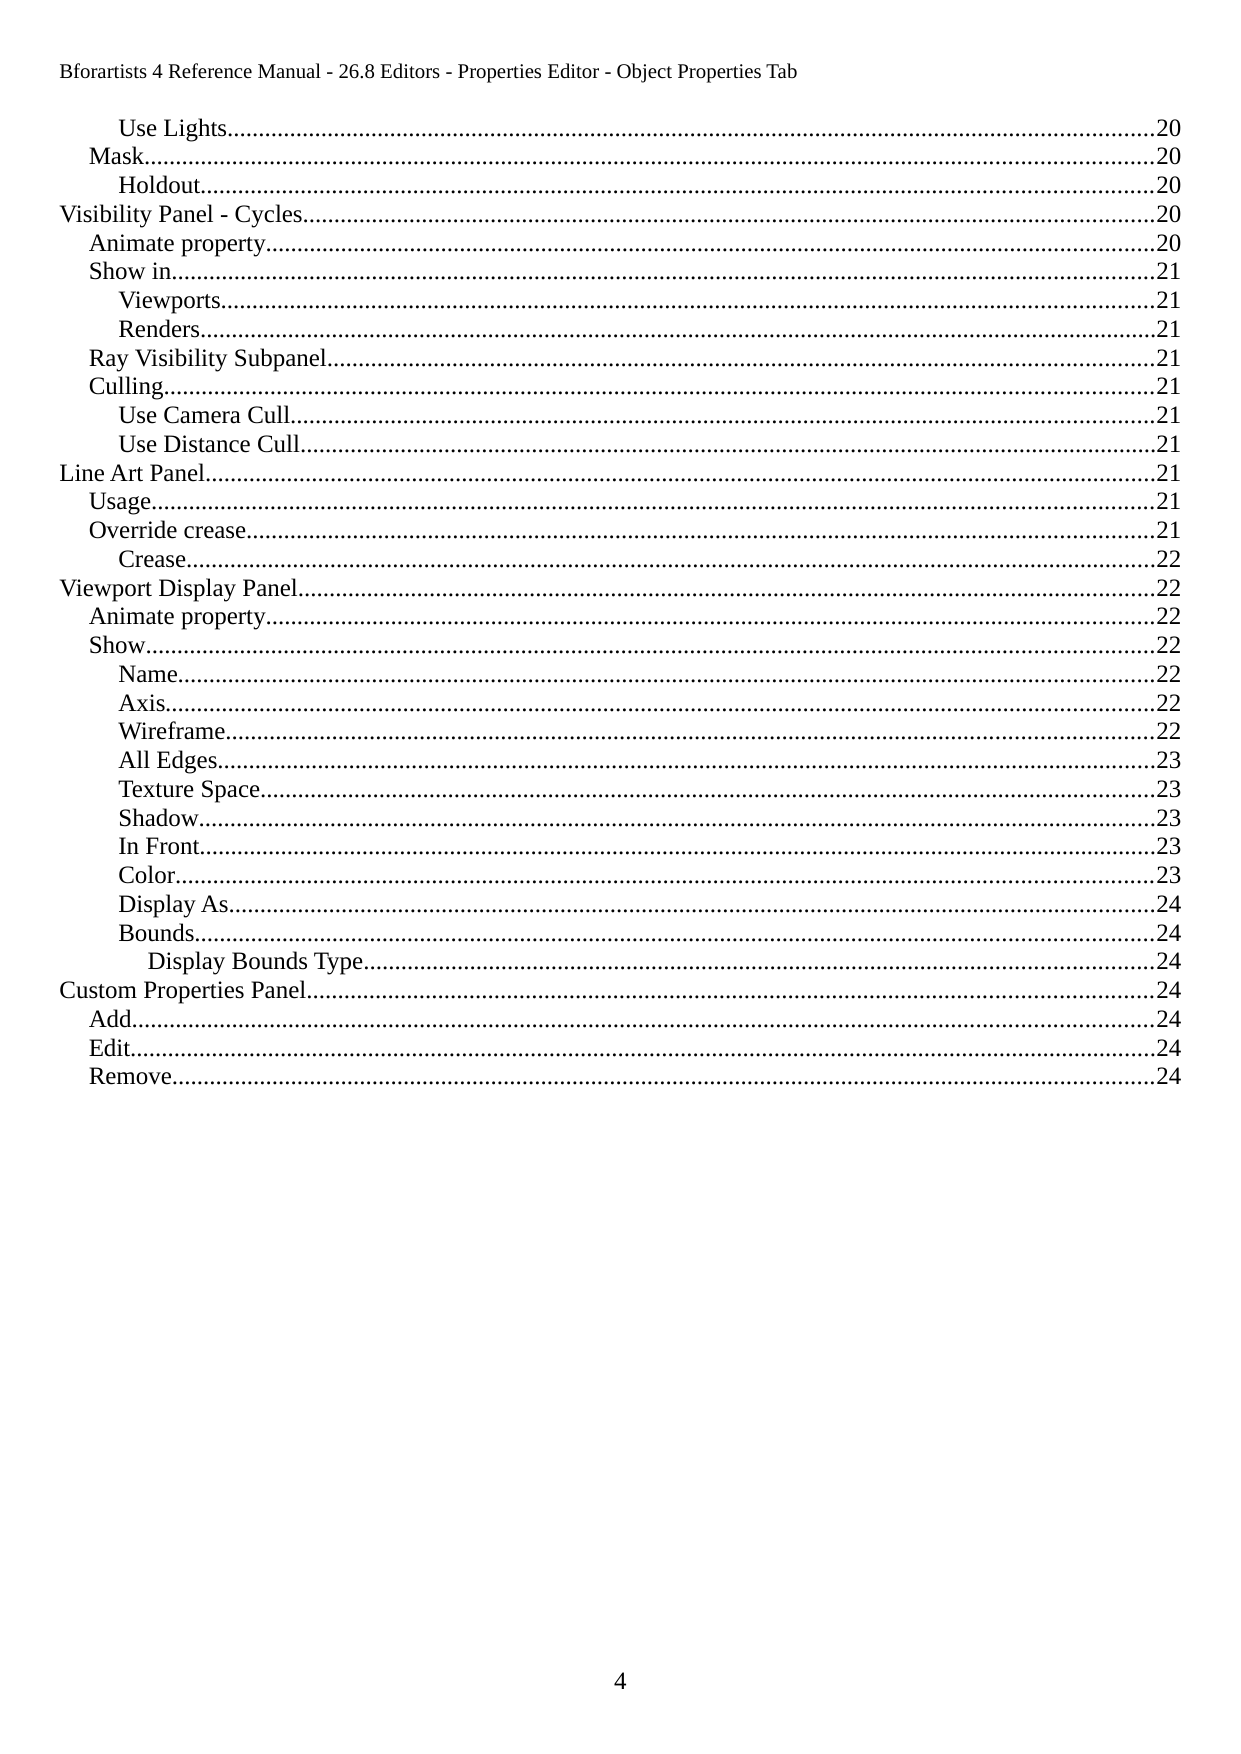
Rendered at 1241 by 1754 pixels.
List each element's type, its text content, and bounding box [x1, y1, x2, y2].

text Culling 21 [88, 371, 1181, 400]
text Renders 21 [118, 314, 1181, 343]
text Viewports 21 [118, 285, 1181, 314]
text Add 24 [88, 1004, 1181, 1033]
text Remove 24 [88, 1061, 1181, 1090]
text Use Distance Cull 21 [118, 429, 1181, 458]
text Holdout 20 [118, 170, 1181, 199]
text Visibility Panel - Cycles 20 [59, 199, 1181, 228]
text Override crease 21 [88, 515, 1181, 544]
text Shadow 23 [118, 803, 1181, 831]
text In Front 23 [118, 831, 1181, 860]
text Wireframe 22 [118, 716, 1181, 745]
text Show in 21 [88, 256, 1181, 285]
text Texture Space 23 [118, 774, 1181, 803]
text Axis 22 [118, 688, 1181, 716]
text Edit 24 [88, 1033, 1181, 1061]
text Name 22 [118, 659, 1181, 688]
text Viewport Display Panel 22 [59, 573, 1181, 601]
text Display As 24 [118, 889, 1181, 918]
text Crease 22 [118, 544, 1181, 573]
text Custom Properties Panel 24 [59, 975, 1181, 1004]
text Mask 20 [88, 141, 1181, 170]
text Color 23 [118, 860, 1181, 889]
text Use Lights 20 [118, 113, 1181, 141]
text Show 22 [88, 630, 1181, 659]
text Usage 21 [88, 486, 1181, 515]
text Display Bounds Type 24 [147, 946, 1181, 975]
text Use Camera Cull 21 [118, 400, 1181, 429]
text Animate property 22 [88, 601, 1181, 630]
text Ray Visibility Subpanel 21 [88, 343, 1181, 371]
text Animate property 20 [88, 228, 1181, 256]
text Bounds 24 [118, 918, 1181, 946]
text All Edges 23 [118, 745, 1181, 774]
text Line Art Panel 21 [59, 458, 1181, 486]
